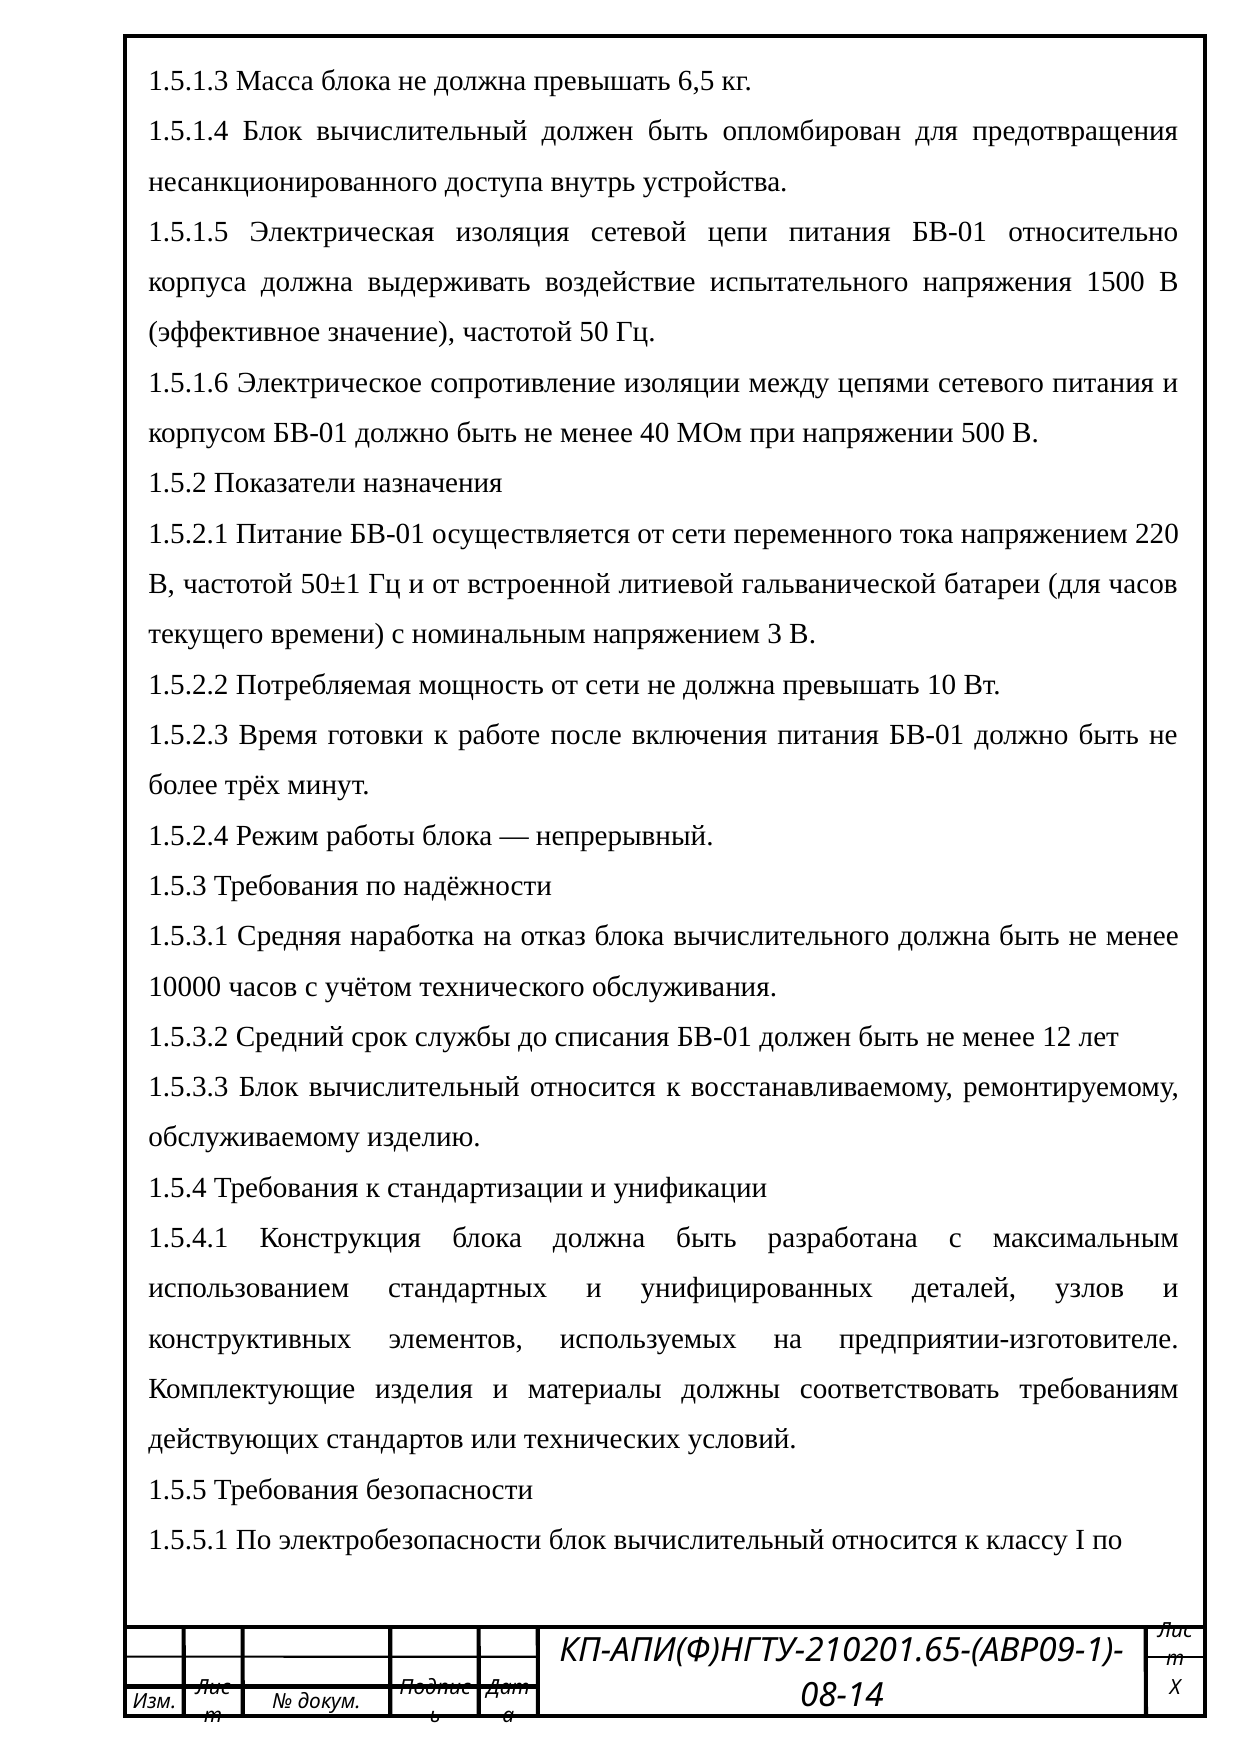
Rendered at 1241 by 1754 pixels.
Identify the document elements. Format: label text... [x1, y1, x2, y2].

text 1.5.1.3 Масса блока не должна превышать 6,5 кг. [148, 63, 1179, 97]
text 1.5.4.1 Конструкция блока должна быть разработана с максимальным использованием стандартных и унифицированных деталей, узлов и конструктивных элементов, используемых на предприятии-изготовителе. Комплектующие изделия и материалы должны соответствовать требованиям действующих стандартов или технических условий. [148, 1220, 1179, 1455]
text 1.5.1.6 Электрическое сопротивление изоляции между цепями сетевого питания и корпусом БВ-01 должно быть не менее 40 МОм при напряжении 500 В. [148, 365, 1179, 449]
text 1.5.4 Требования к стандартизации и унификации [148, 1170, 1179, 1203]
text 1.5.2 Показатели назначения [148, 466, 1179, 499]
text 1.5.3.2 Средний срок службы до списания БВ-01 должен быть не менее 12 лет [148, 1019, 1179, 1052]
text 1.5.5.1 По электробезопасности блок вычислительный относится к классу I по [148, 1522, 1179, 1556]
text 1.5.3 Требования по надёжности [148, 868, 1179, 902]
text 1.5.1.4 Блок вычислительный должен быть опломбирован для предотвращения несанкционированного доступа внутрь устройства. [148, 113, 1179, 197]
text 1.5.1.5 Электрическая изоляция сетевой цепи питания БВ-01 относительно корпуса должна выдерживать воздействие испытательного напряжения 1500 В (эффективное значение), частотой 50 Гц. [148, 214, 1179, 348]
text 1.5.3.3 Блок вычислительный относится к восстанавливаемому, ремонтируемому, обслуживаемому изделию. [148, 1069, 1179, 1153]
text 1.5.5 Требования безопасности [148, 1472, 1179, 1505]
text 1.5.2.4 Режим работы блока — непрерывный. [148, 818, 1179, 851]
text 1.5.3.1 Средняя наработка на отказ блока вычислительного должна быть не менее 10000 часов с учётом технического обслуживания. [148, 918, 1179, 1002]
text 1.5.2.1 Питание БВ-01 осуществляется от сети переменного тока напряжением 220 В, частотой 50±1 Гц и от встроенной литиевой гальванической батареи (для часов текущего времени) с номинальным напряжением 3 В. [148, 516, 1179, 650]
text 1.5.2.3 Время готовки к работе после включения питания БВ-01 должно быть не более трёх минут. [148, 717, 1179, 801]
text 1.5.2.2 Потребляемая мощность от сети не должна превышать 10 Вт. [148, 667, 1179, 700]
